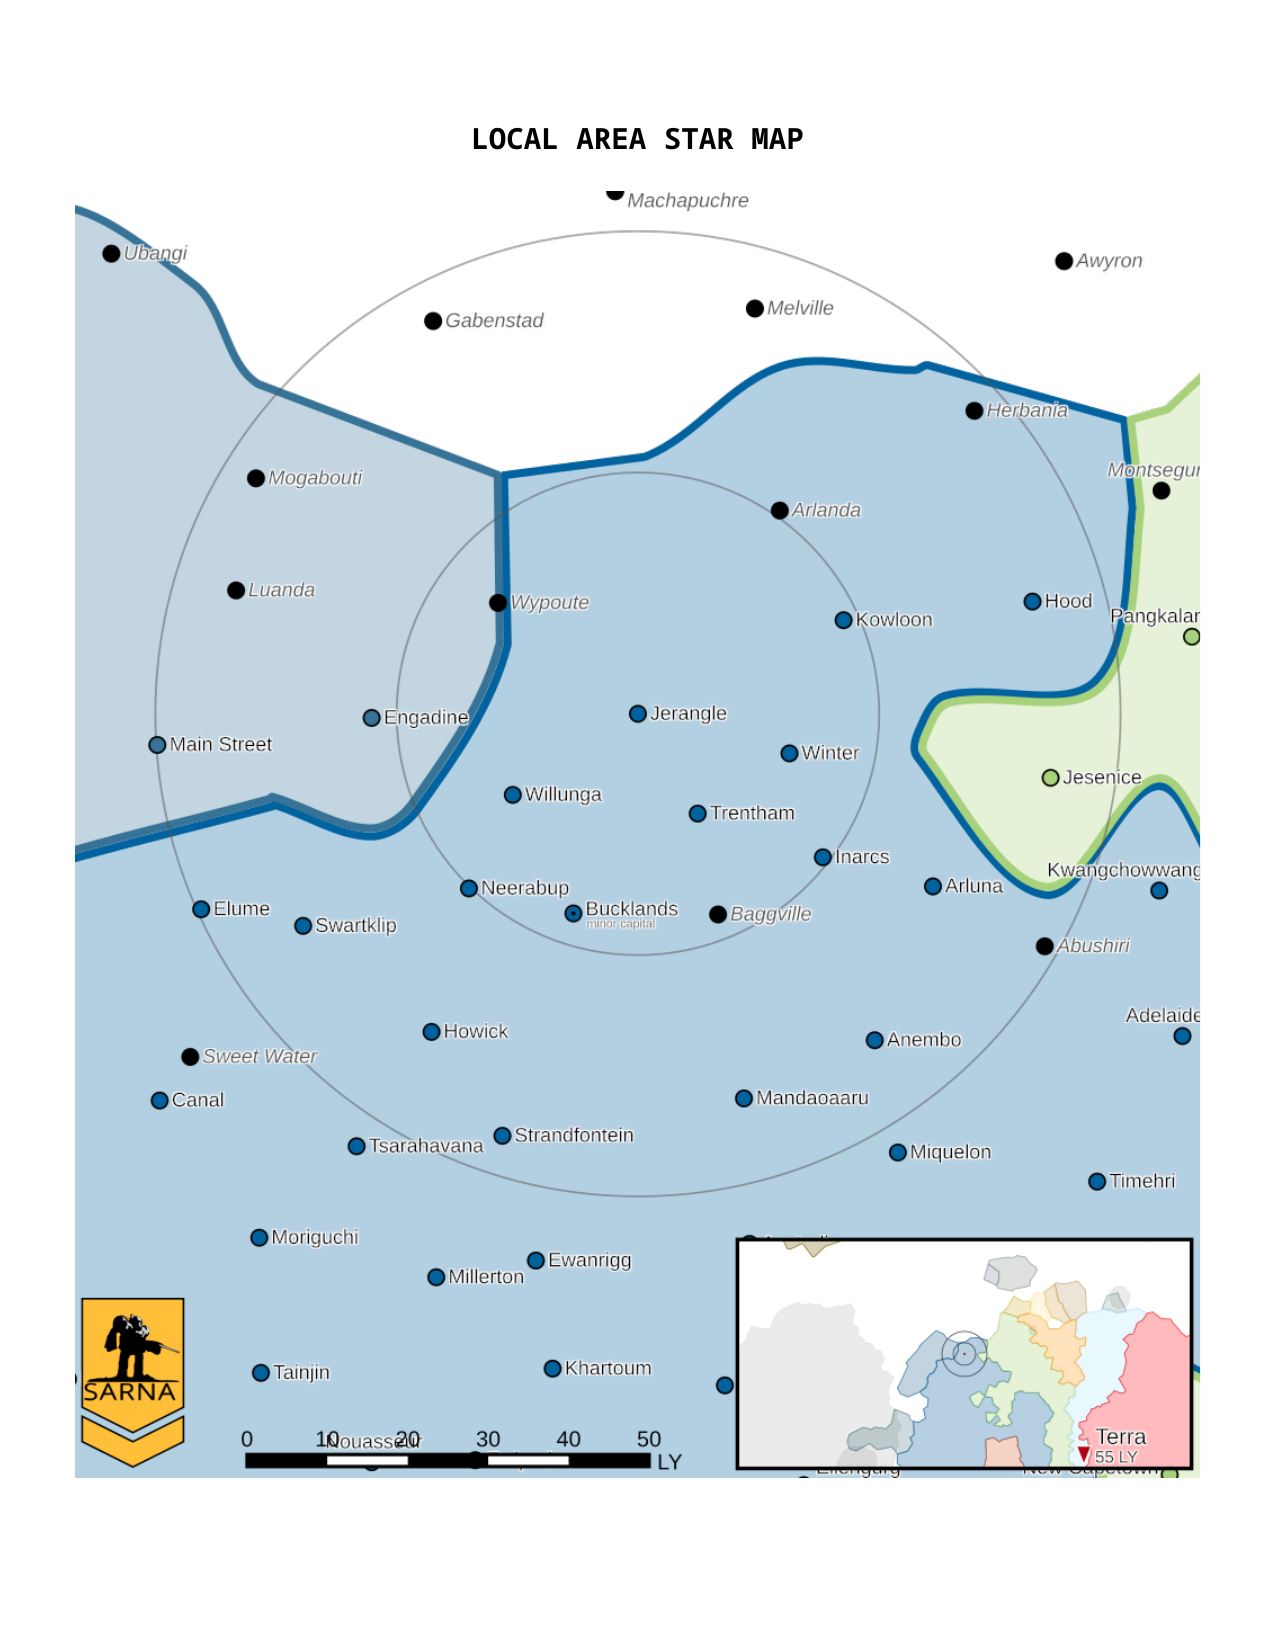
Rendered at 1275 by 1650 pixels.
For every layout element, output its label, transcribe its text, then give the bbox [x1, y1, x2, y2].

subtitle LOCAL AREA STAR MAP [75, 75, 1200, 158]
picture [75, 191, 1200, 1478]
